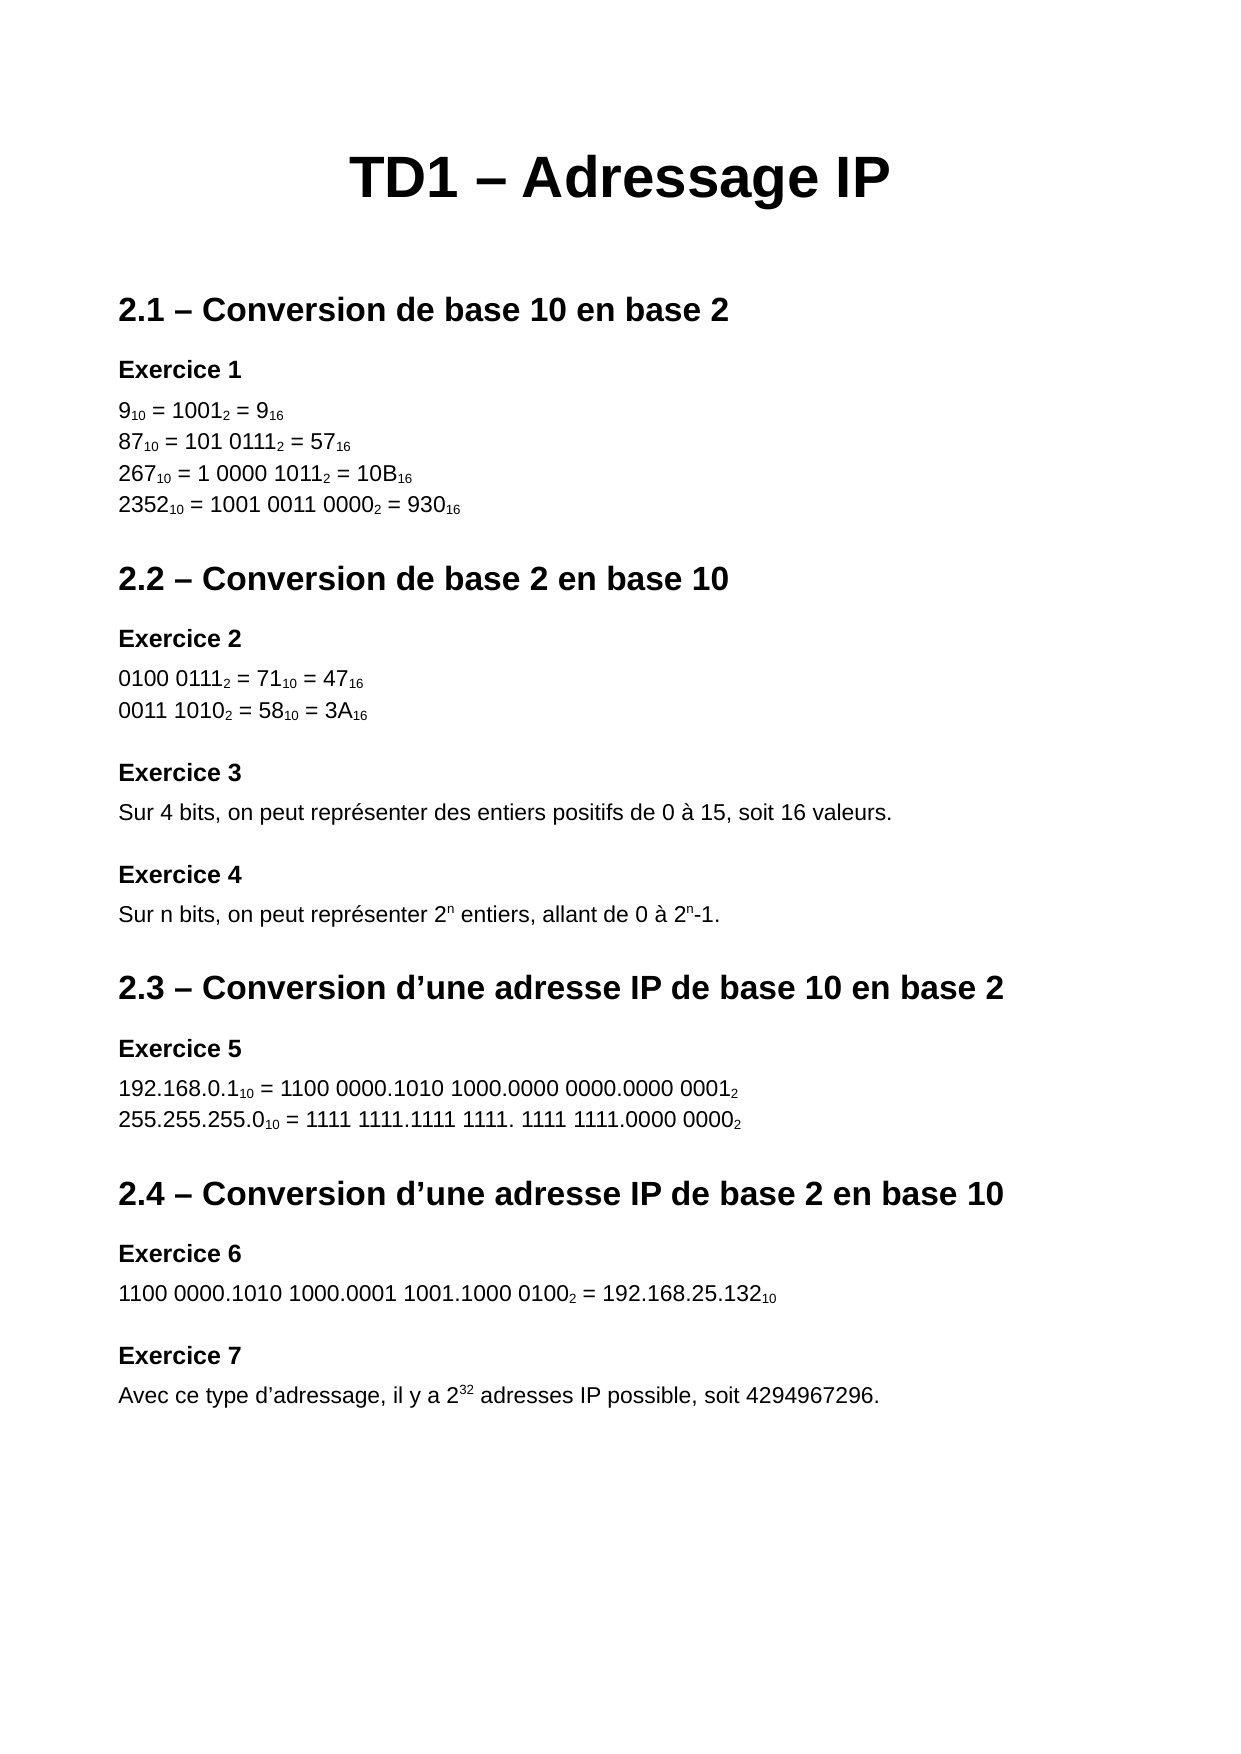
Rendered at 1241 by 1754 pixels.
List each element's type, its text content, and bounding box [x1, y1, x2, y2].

text 910 = 10012 = 916 8710 = 101 01112 = 5716 26710 = 1 0000 10112 = 10B16 235210 = 1001 0011 00002 = 93016 [118, 397, 1122, 518]
subtitle 2.1 – Conversion de base 10 en base 2 [118, 290, 1122, 328]
text 0100 01112 = 7110 = 4716 0011 10102 = 5810 = 3A16 [118, 665, 1122, 723]
text Avec ce type d’adressage, il y a 232 adresses IP possible, soit 4294967296. [118, 1382, 1122, 1409]
subtitle 2.2 – Conversion de base 2 en base 10 [118, 558, 1122, 597]
subtitle Exercice 5 [118, 1033, 1122, 1062]
subtitle 2.3 – Conversion d’une adresse IP de base 10 en base 2 [118, 968, 1122, 1006]
subtitle Exercice 4 [118, 859, 1122, 888]
subtitle Exercice 3 [118, 758, 1122, 786]
subtitle Exercice 7 [118, 1341, 1122, 1370]
subtitle Exercice 1 [118, 355, 1122, 384]
title TD1 – Adressage IP [118, 143, 1122, 210]
text Sur 4 bits, on peut représenter des entiers positifs de 0 à 15, soit 16 valeurs. [118, 799, 1122, 825]
text 1100 0000.1010 1000.0001 1001.1000 01002 = 192.168.25.13210 [118, 1280, 1122, 1307]
subtitle Exercice 6 [118, 1239, 1122, 1268]
text Sur n bits, on peut représenter 2n entiers, allant de 0 à 2n-1. [118, 901, 1122, 927]
text 192.168.0.110 = 1100 0000.1010 1000.0000 0000.0000 00012 255.255.255.010 = 1111 1111.1111 1111. 1111 1111.0000 00002 [118, 1075, 1122, 1133]
subtitle 2.4 – Conversion d’une adresse IP de base 2 en base 10 [118, 1173, 1122, 1212]
subtitle Exercice 2 [118, 624, 1122, 653]
